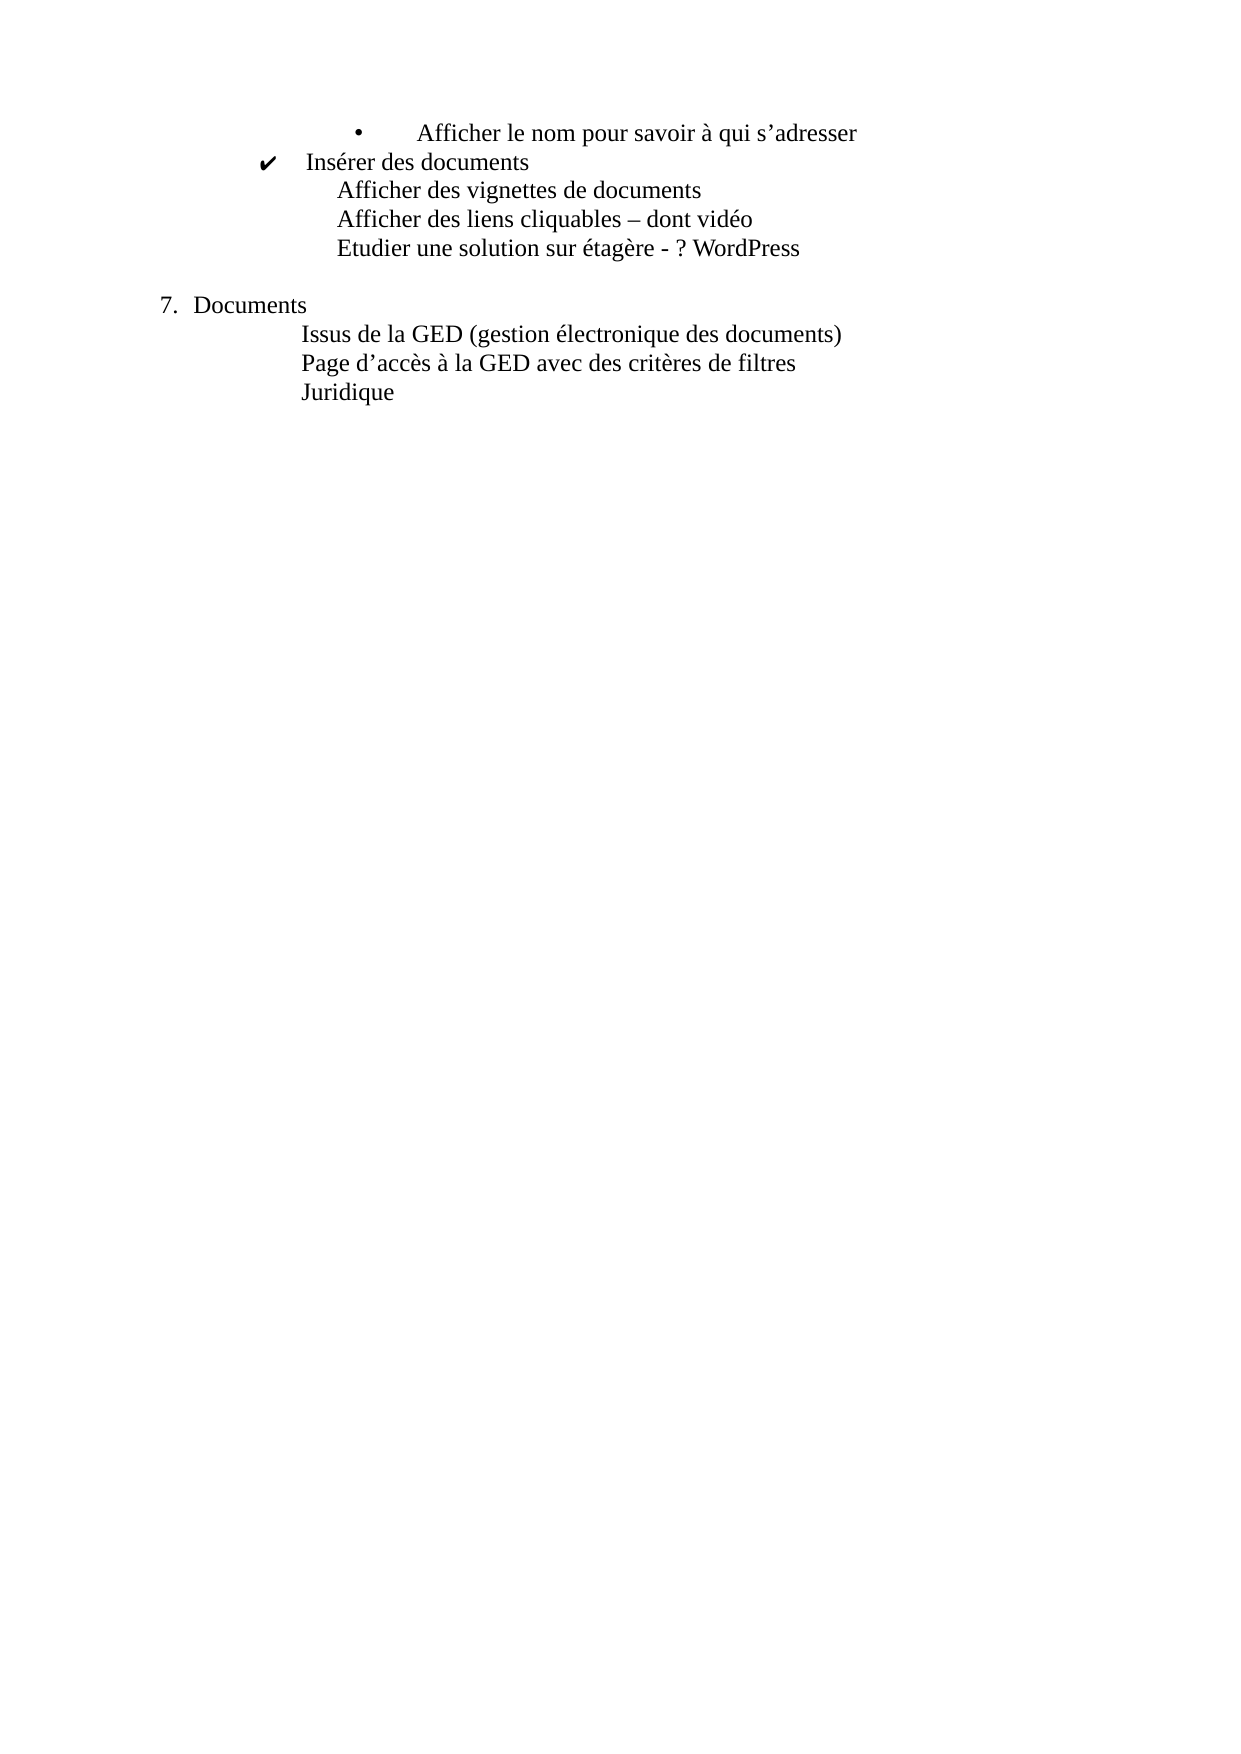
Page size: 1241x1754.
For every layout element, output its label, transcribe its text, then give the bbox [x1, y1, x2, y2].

text Page d’accès à la GED avec des critères de filtres [301, 348, 1122, 377]
text Afficher des vignettes de documents [337, 176, 1122, 204]
list Documents [159, 291, 1122, 319]
text Afficher des liens cliquables – dont vidéo [337, 204, 1122, 233]
text Juridique [301, 377, 1122, 406]
list Afficher le nom pour savoir à qui s’adresser [195, 118, 1122, 147]
text Etudier une solution sur étagère - ? WordPress [337, 233, 1122, 262]
list Insérer des documents [260, 147, 1122, 176]
text Issus de la GED (gestion électronique des documents) [301, 319, 1122, 348]
